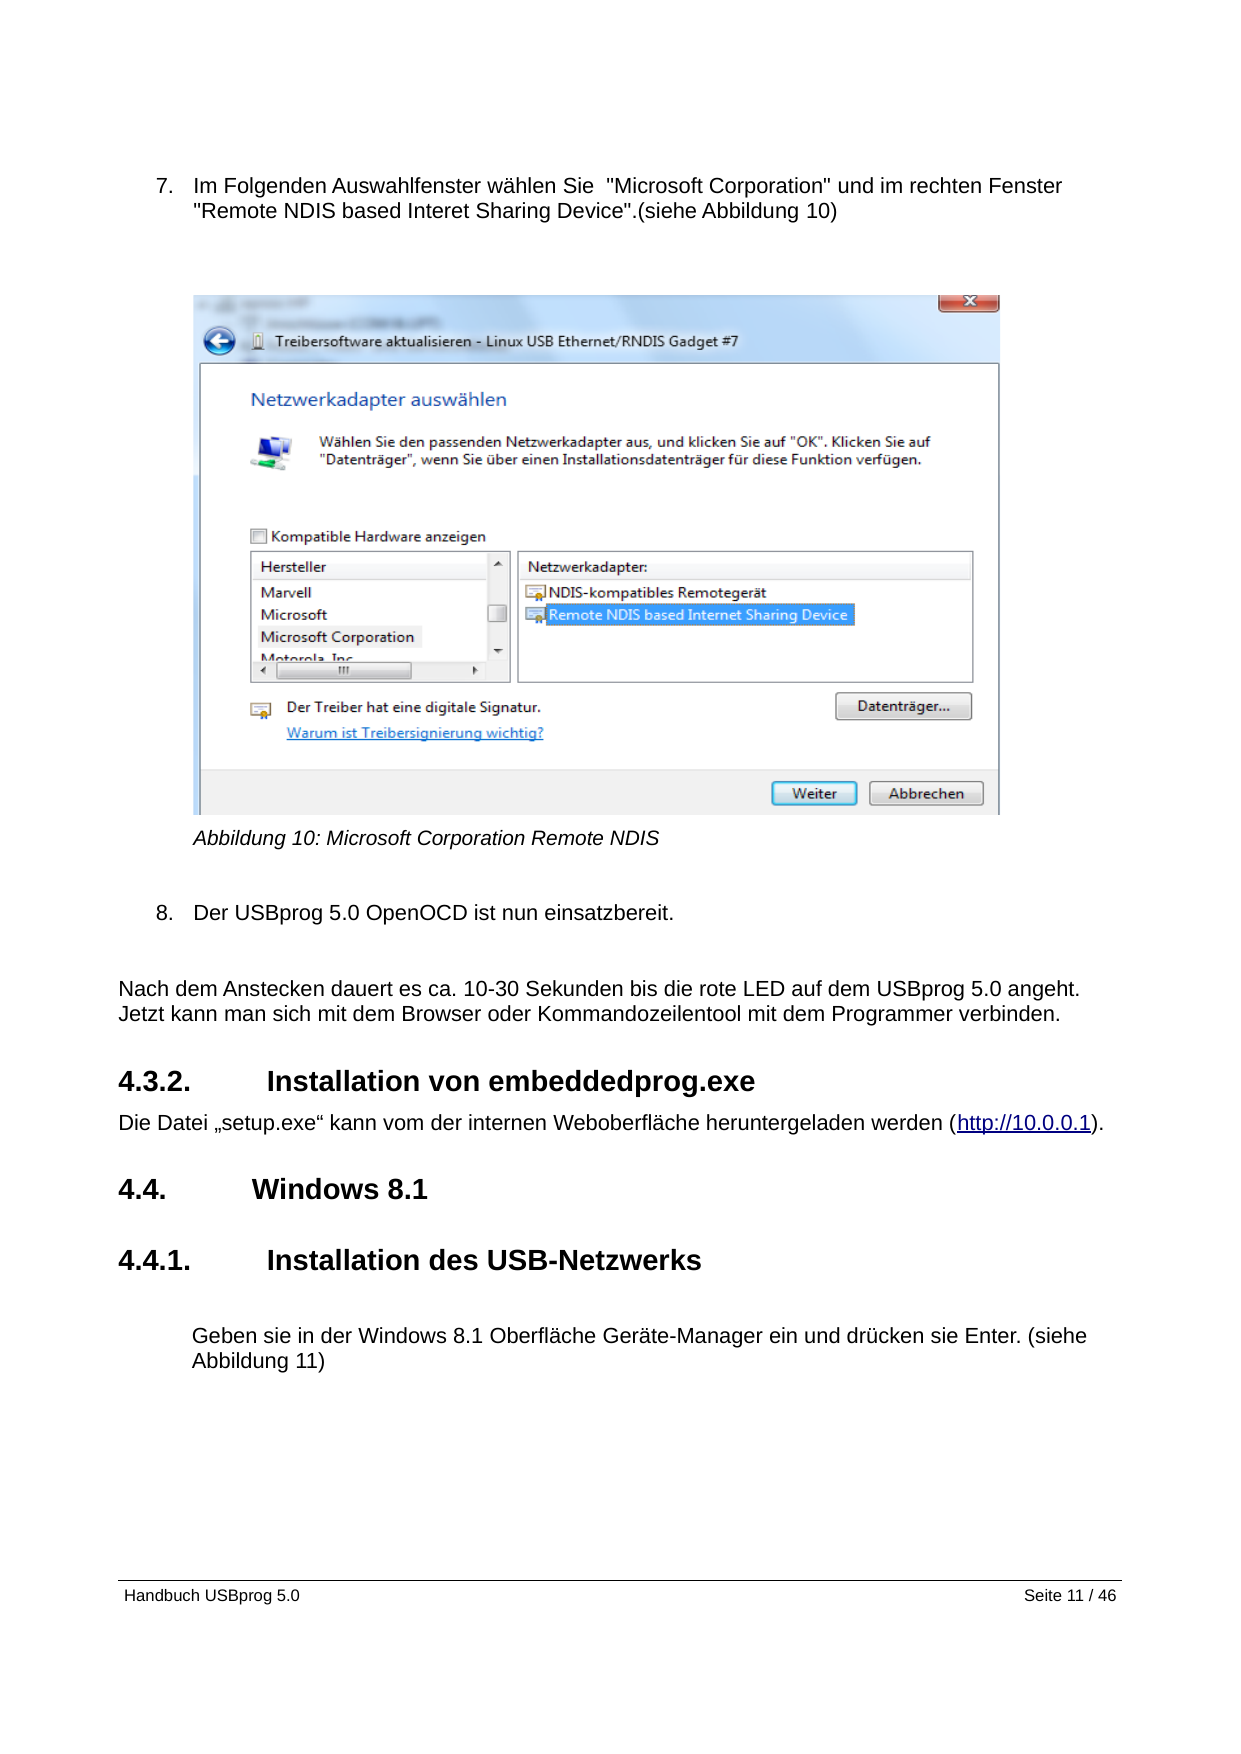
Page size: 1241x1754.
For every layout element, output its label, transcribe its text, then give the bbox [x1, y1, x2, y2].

text Geben sie in der Windows 8.1 Oberfläche Geräte-Manager ein und drücken sie Enter. (siehe Abbildung 11) [118, 1323, 1122, 1373]
subtitle Installation des USB-Netzwerks [118, 1243, 1122, 1311]
list Im Folgenden Auswahlfenster wählen Sie "Microsoft Corporation" und im rechten Fenster "Remote NDIS based Interet Sharing Device".(siehe Abbildung 10) [156, 173, 1122, 223]
list Der USBprog 5.0 OpenOCD ist nun einsatzbereit. [156, 900, 1122, 926]
list Abbildung 10: Microsoft Corporation Remote NDIS [193, 295, 1025, 850]
subtitle Installation von embeddedprog.exe [118, 1064, 1122, 1097]
text Nach dem Anstecken dauert es ca. 10-30 Sekunden bis die rote LED auf dem USBprog 5.0 angeht. Jetzt kann man sich mit dem Browser oder Kommandozeilentool mit dem Programmer verbinden. [118, 976, 1122, 1026]
text Die Datei „setup.exe“ kann vom der internen Weboberfläche heruntergeladen werden (http://10.0.0.1). [118, 1110, 1122, 1135]
subtitle Windows 8.1 [118, 1172, 1122, 1206]
picture [193, 295, 1001, 815]
